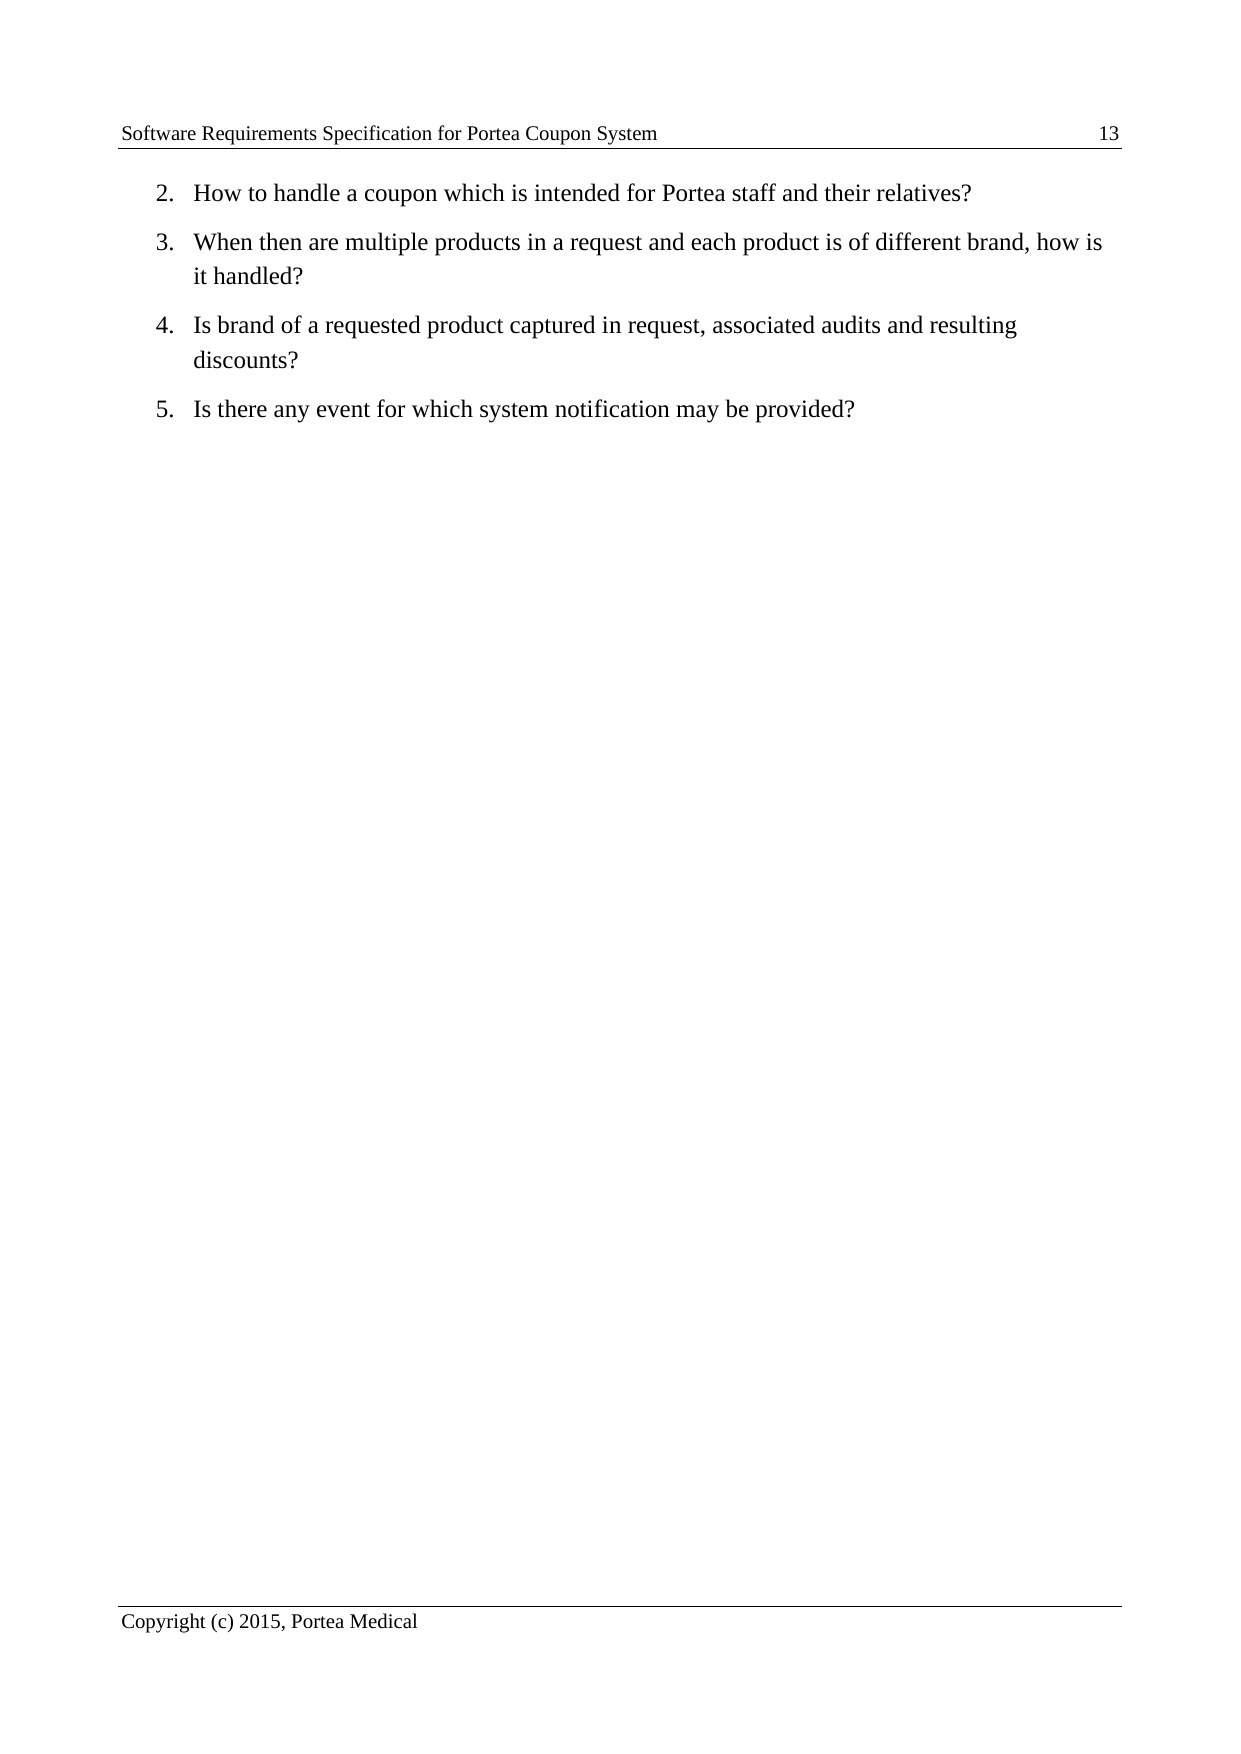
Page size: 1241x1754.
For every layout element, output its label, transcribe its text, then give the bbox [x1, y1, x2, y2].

list How to handle a coupon which is intended for Portea staff and their relatives? [156, 178, 1122, 206]
list Is there any event for which system notification may be provided? [156, 394, 1122, 422]
list When then are multiple products in a request and each product is of different brand, how is it handled? [156, 227, 1122, 290]
list Is brand of a requested product captured in request, associated audits and resulting discounts? [156, 310, 1122, 373]
